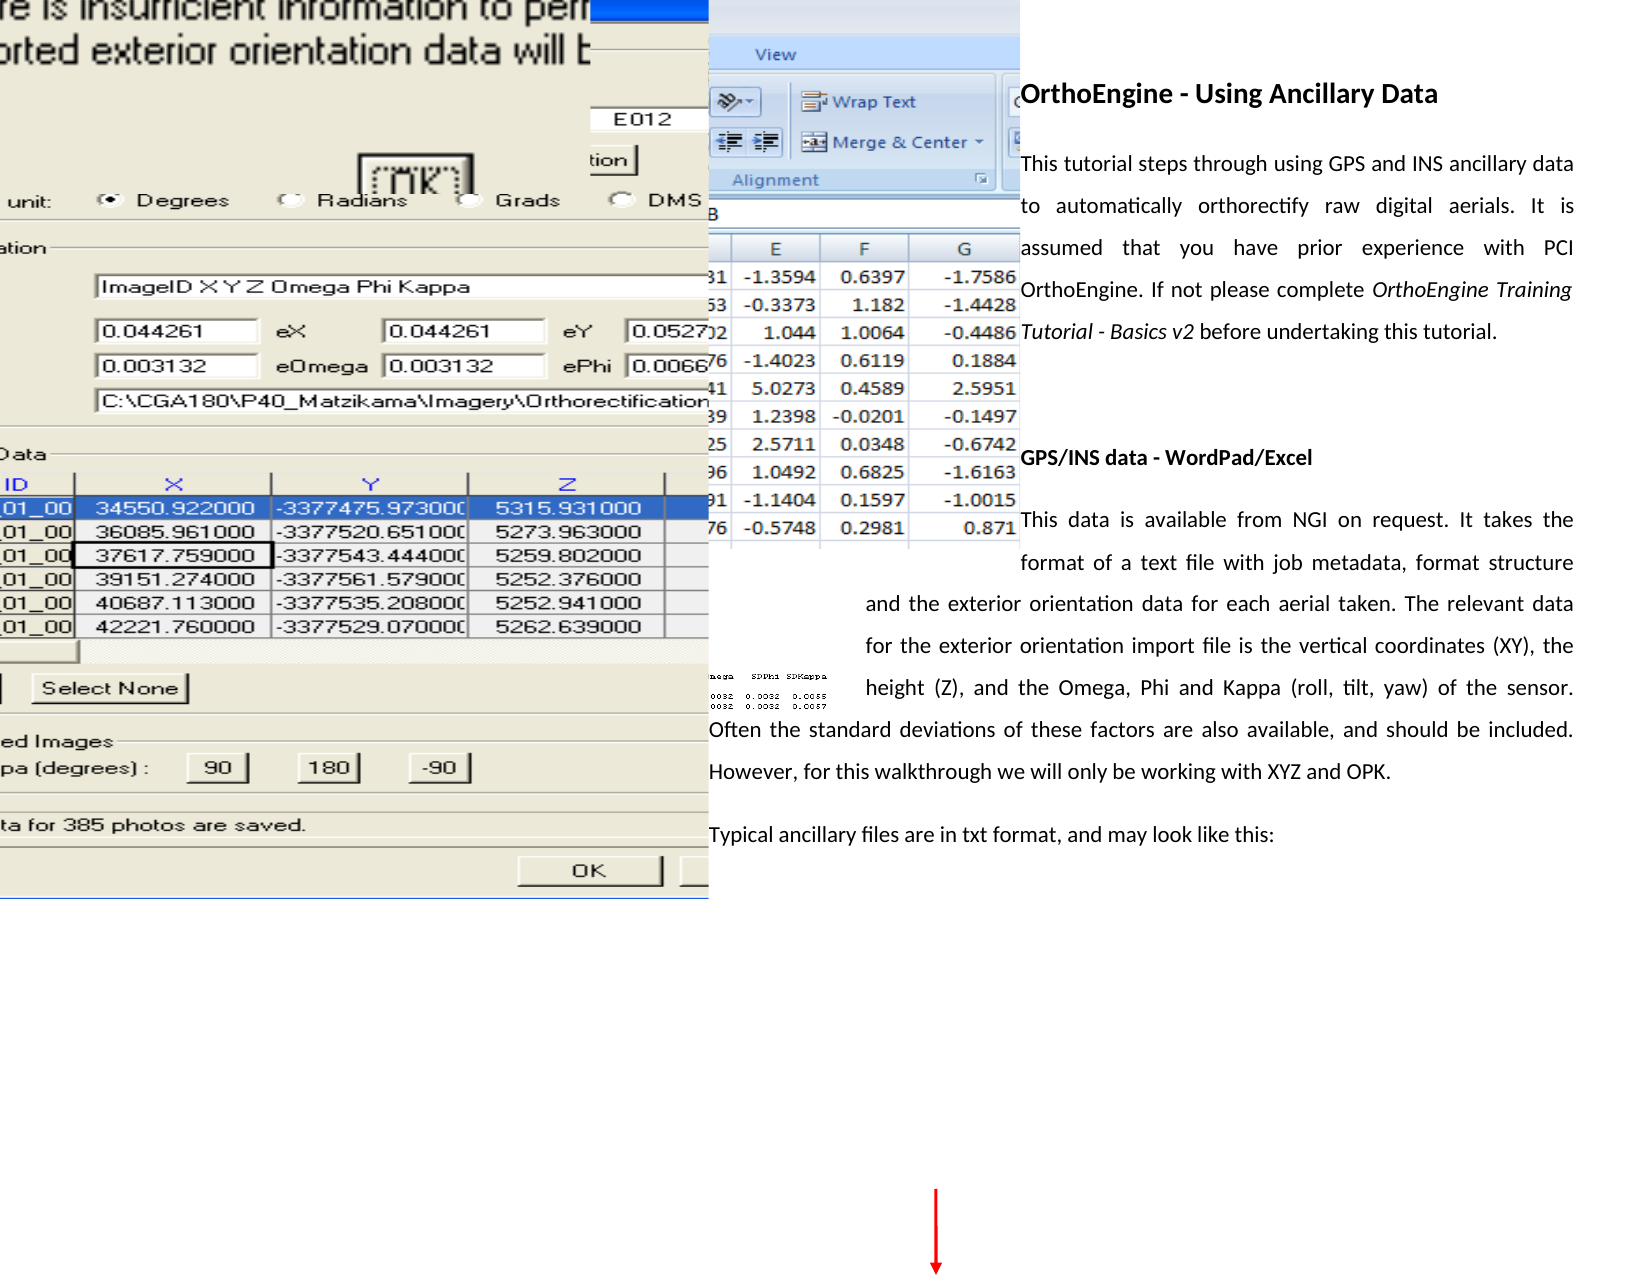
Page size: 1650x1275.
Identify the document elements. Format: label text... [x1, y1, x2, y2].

text [75, 213, 162, 345]
text [75, 506, 180, 786]
text [75, 820, 180, 848]
text This tutorial steps through using GPS and INS ancillary data to automatically orthorectify raw digital aerials. It is assumed that you have prior experience with PCI OrthoEngine. If not please complete OrthoEngine Training Tutorial - Basics v2 before undertaking this tutorial. [324, 149, 1575, 345]
text This data is available from NGI on request. It takes the format of a text file with job metadata, format structure and the exterior orientation data for each aerial taken. The relevant data for the exterior orientation import file is the vertical coordinates (XY), the height (Z), and the Omega, Phi and Kappa (roll, tilt, yaw) of the sensor. Often the standard deviations of these factors are also available, and should be included. However, for this walkthrough we will only be working with XYZ and OPK. [324, 506, 1575, 786]
picture [57, 0, 324, 899]
text OrthoEngine - Using Ancillary Data [324, 75, 1575, 111]
text GPS/INS data - WordPad/Excel [324, 443, 1575, 471]
text Typical ancillary files are in txt format, and may look like this: [324, 820, 1575, 848]
text [75, 443, 162, 471]
